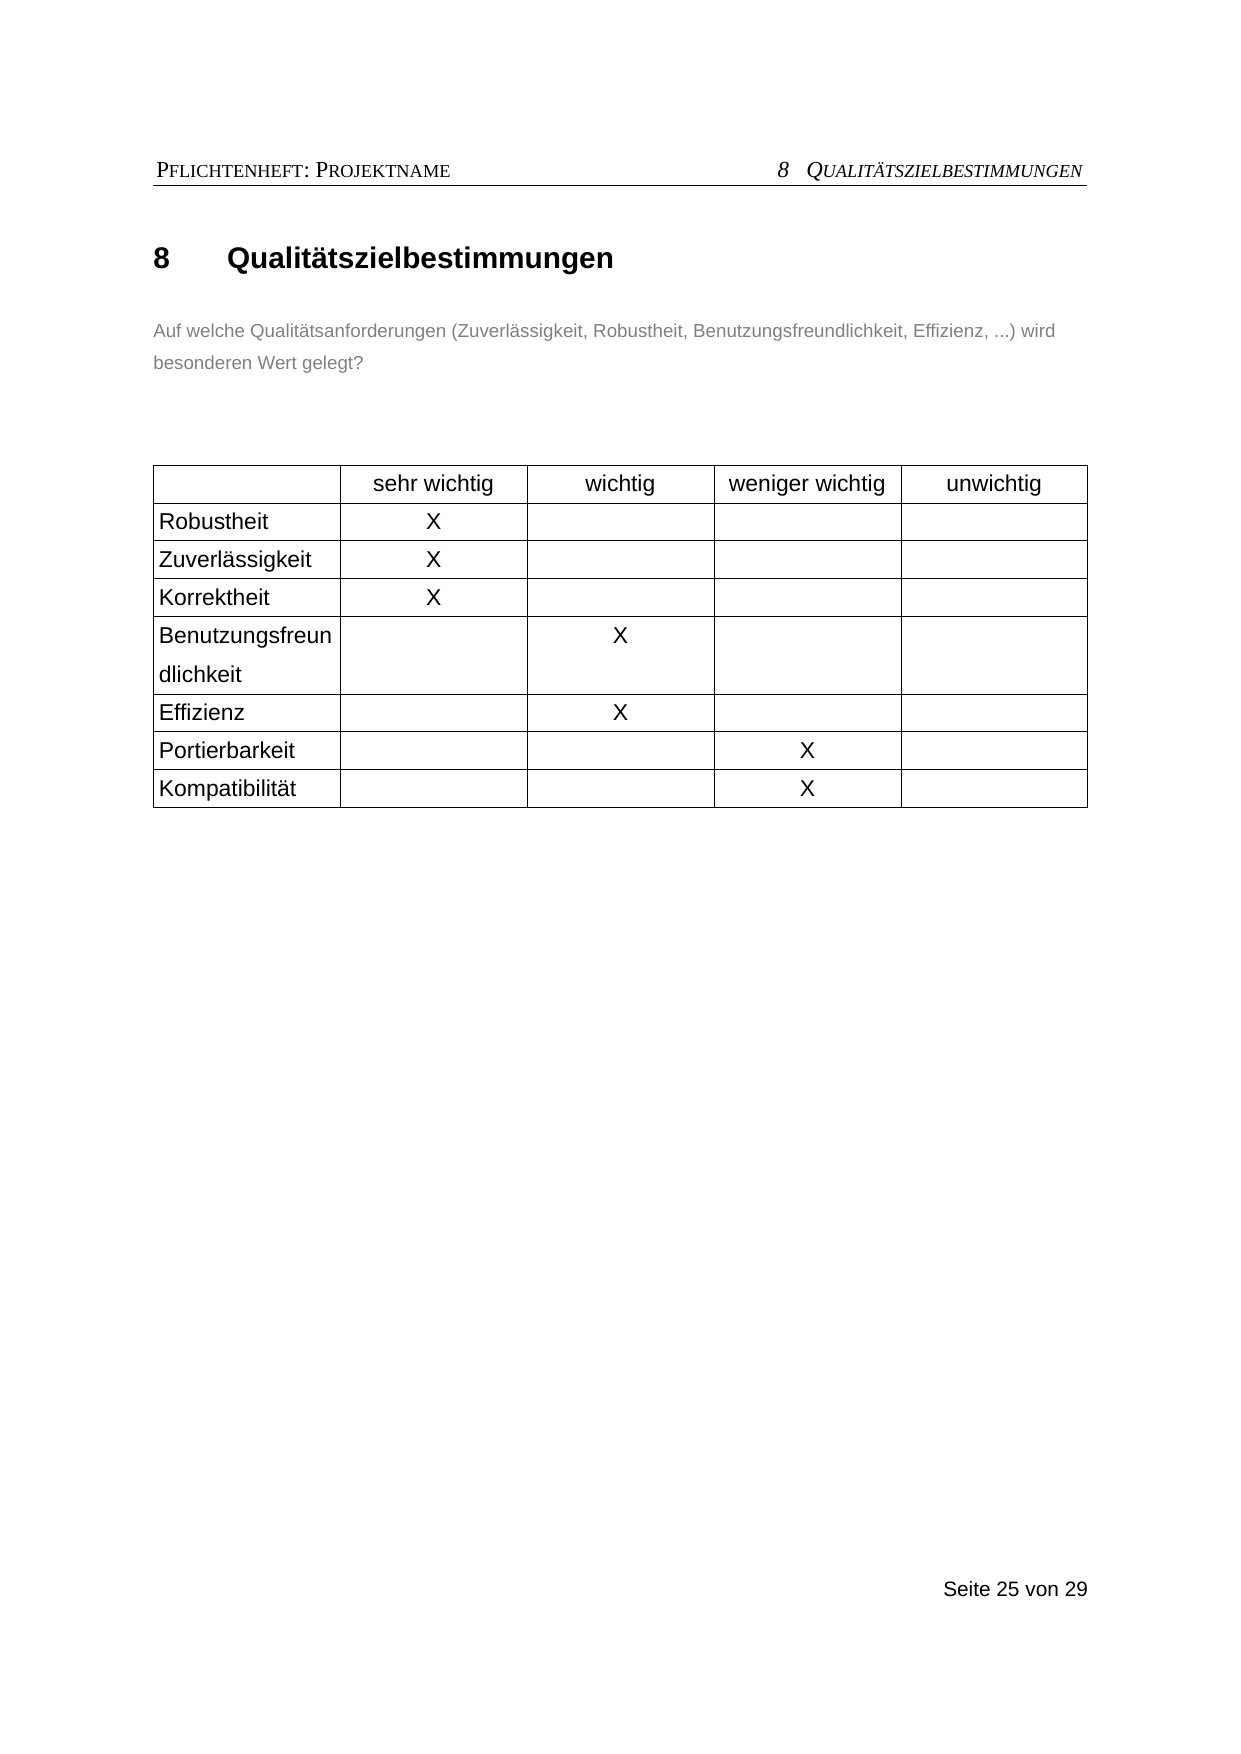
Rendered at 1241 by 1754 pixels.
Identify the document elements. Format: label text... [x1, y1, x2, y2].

table_cell [902, 504, 1087, 540]
table_cell [715, 541, 901, 578]
table_cell [902, 695, 1087, 731]
subtitle Qualitätszielbestimmungen [153, 241, 1087, 275]
table_cell [528, 579, 714, 616]
table_cell [528, 541, 714, 578]
table_header weniger wichtig [715, 466, 901, 502]
table_cell [902, 770, 1087, 807]
table_cell Robustheit [154, 504, 340, 540]
table_cell [715, 695, 901, 731]
table_header unwichtig [902, 466, 1087, 502]
table_cell [902, 579, 1087, 616]
table_cell [715, 504, 901, 540]
table_cell Effizienz [154, 695, 340, 731]
table_cell [902, 617, 1087, 693]
table_cell [715, 617, 901, 693]
table_cell X [715, 770, 901, 807]
table_cell X [341, 579, 527, 616]
table_cell [341, 617, 527, 693]
table_cell [341, 695, 527, 731]
table_cell [528, 504, 714, 540]
table_cell [715, 579, 901, 616]
table_cell X [341, 541, 527, 578]
table_cell Kompatibilität [154, 770, 340, 807]
text Auf welche Qualitätsanforderungen (Zuverlässigkeit, Robustheit, Benutzungsfreundlichkeit, Effizienz, ...) wird besonderen Wert gelegt? [153, 319, 1087, 373]
table_header wichtig [528, 466, 714, 502]
table_cell [902, 541, 1087, 578]
table_header sehr wichtig [341, 466, 527, 502]
table_cell [902, 732, 1087, 769]
table_cell Portierbarkeit [154, 732, 340, 769]
table_cell Benutzungsfreundlichkeit [154, 617, 340, 693]
table_cell [341, 770, 527, 807]
table_cell Zuverlässigkeit [154, 541, 340, 578]
table_cell X [715, 732, 901, 769]
table_cell X [341, 504, 527, 540]
table_cell [341, 732, 527, 769]
table_cell X [528, 695, 714, 731]
table_header [154, 466, 340, 502]
table_cell Korrektheit [154, 579, 340, 616]
table_cell [528, 770, 714, 807]
table_cell [528, 732, 714, 769]
table_cell X [528, 617, 714, 693]
